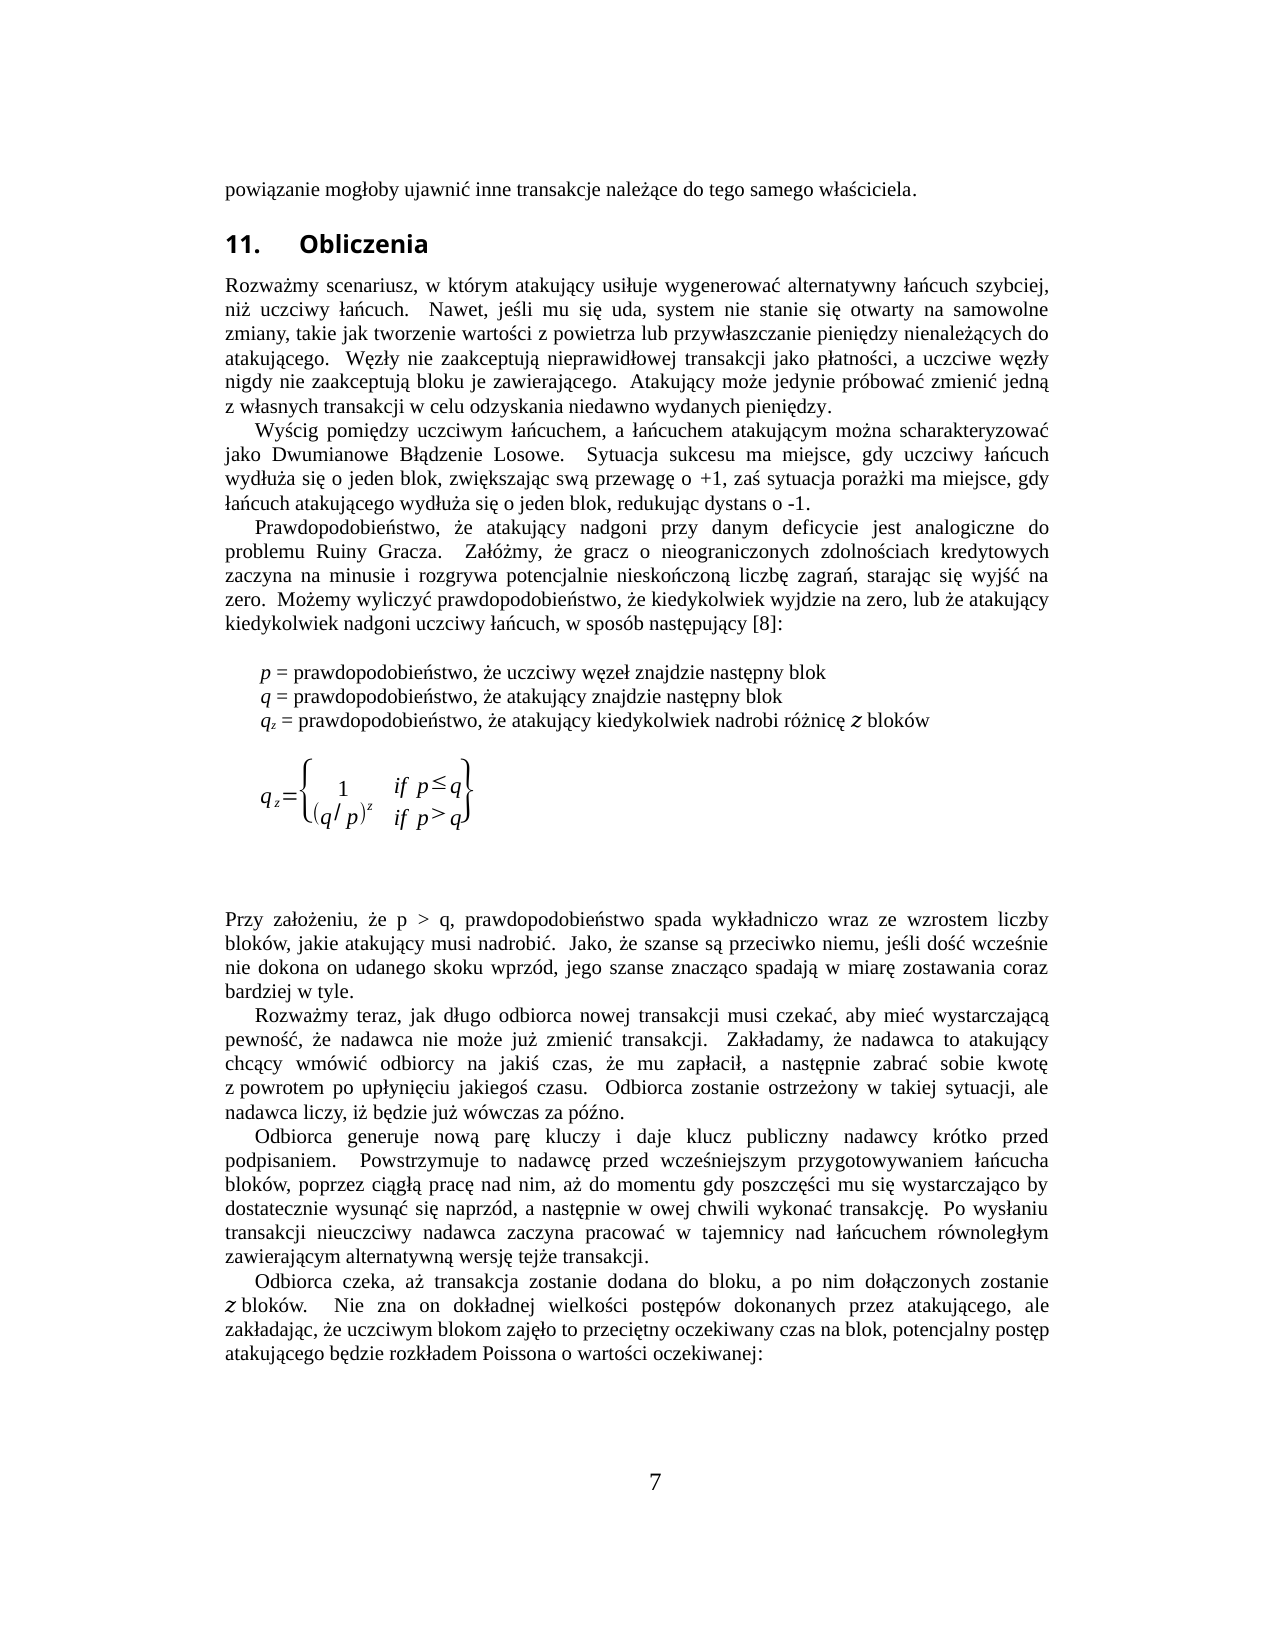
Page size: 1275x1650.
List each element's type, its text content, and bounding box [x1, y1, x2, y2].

text powiązanie mogłoby ujawnić inne transakcje należące do tego samego właściciela. [225, 177, 1050, 201]
text Odbiorca czeka, aż transakcja zostanie dodana do bloku, a po nim dołączonych zostanie 𝑧 bloków. Nie zna on dokładnej wielkości postępów dokonanych przez atakującego, ale zakładając, że uczciwym blokom zajęło to przeciętny oczekiwany czas na blok, potencjalny postęp atakującego będzie rozkładem Poissona o wartości oczekiwanej: [225, 1268, 1050, 1365]
text Odbiorca generuje nową parę kluczy i daje klucz publiczny nadawcy krótko przed podpisaniem. Powstrzymuje to nadawcę przed wcześniejszym przygotowywaniem łańcucha bloków, poprzez ciągłą pracę nad nim, aż do momentu gdy poszczęści mu się wystarczająco by dostatecznie wysunąć się naprzód, a następnie w owej chwili wykonać transakcję. Po wysłaniu transakcji nieuczciwy nadawca zaczyna pracować w tajemnicy nad łańcuchem równoległym zawierającym alternatywną wersję tejże transakcji. [225, 1124, 1050, 1268]
text Przy założeniu, że p > q, prawdopodobieństwo spada wykładniczo wraz ze wzrostem liczby bloków, jakie atakujący musi nadrobić. Jako, że szanse są przeciwko niemu, jeśli dość wcześnie nie dokona on udanego skoku wprzód, jego szanse znacząco spadają w miarę zostawania coraz bardziej w tyle. [225, 906, 1050, 1003]
text q = prawdopodobieństwo, że atakujący znajdzie następny blok [260, 684, 1050, 708]
text Prawdopodobieństwo, że atakujący nadgoni przy danym deficycie jest analogiczne do problemu Ruiny Gracza. Załóżmy, że gracz o nieograniczonych zdolnościach kredytowych zaczyna na minusie i rozgrywa potencjalnie nieskończoną liczbę zagrań, starając się wyjść na zero. Możemy wyliczyć prawdopodobieństwo, że kiedykolwiek wyjdzie na zero, lub że atakujący kiedykolwiek nadgoni uczciwy łańcuch, w sposób następujący [8]: [225, 514, 1050, 635]
text p = prawdopodobieństwo, że uczciwy węzeł znajdzie następny blok [260, 659, 1050, 684]
subtitle 11. Obliczenia [225, 226, 1050, 261]
text Wyścig pomiędzy uczciwym łańcuchem, a łańcuchem atakującym można scharakteryzować jako Dwumianowe Błądzenie Losowe. Sytuacja sukcesu ma miejsce, gdy uczciwy łańcuch wydłuża się o jeden blok, zwiększając swą przewagę o +1, zaś sytuacja porażki ma miejsce, gdy łańcuch atakującego wydłuża się o jeden blok, redukując dystans o -1. [225, 418, 1050, 514]
text Rozważmy teraz, jak długo odbiorca nowej transakcji musi czekać, aby mieć wystarczającą pewność, że nadawca nie może już zmienić transakcji. Zakładamy, że nadawca to atakujący chcący wmówić odbiorcy na jakiś czas, że mu zapłacił, a następnie zabrać sobie kwotę z powrotem po upłynięciu jakiegoś czasu. Odbiorca zostanie ostrzeżony w takiej sytuacji, ale nadawca liczy, iż będzie już wówczas za późno. [225, 1003, 1050, 1124]
text qz = prawdopodobieństwo, że atakujący kiedykolwiek nadrobi różnicę 𝑧 bloków [260, 708, 1050, 732]
text Rozważmy scenariusz, w którym atakujący usiłuje wygenerować alternatywny łańcuch szybciej, niż uczciwy łańcuch. Nawet, jeśli mu się uda, system nie stanie się otwarty na samowolne zmiany, takie jak tworzenie wartości z powietrza lub przywłaszczanie pieniędzy nienależących do atakującego. Węzły nie zaakceptują nieprawidłowej transakcji jako płatności, a uczciwe węzły nigdy nie zaakceptują bloku je zawierającego. Atakujący może jedynie próbować zmienić jedną z własnych transakcji w celu odzyskania niedawno wydanych pieniędzy. [225, 273, 1050, 418]
